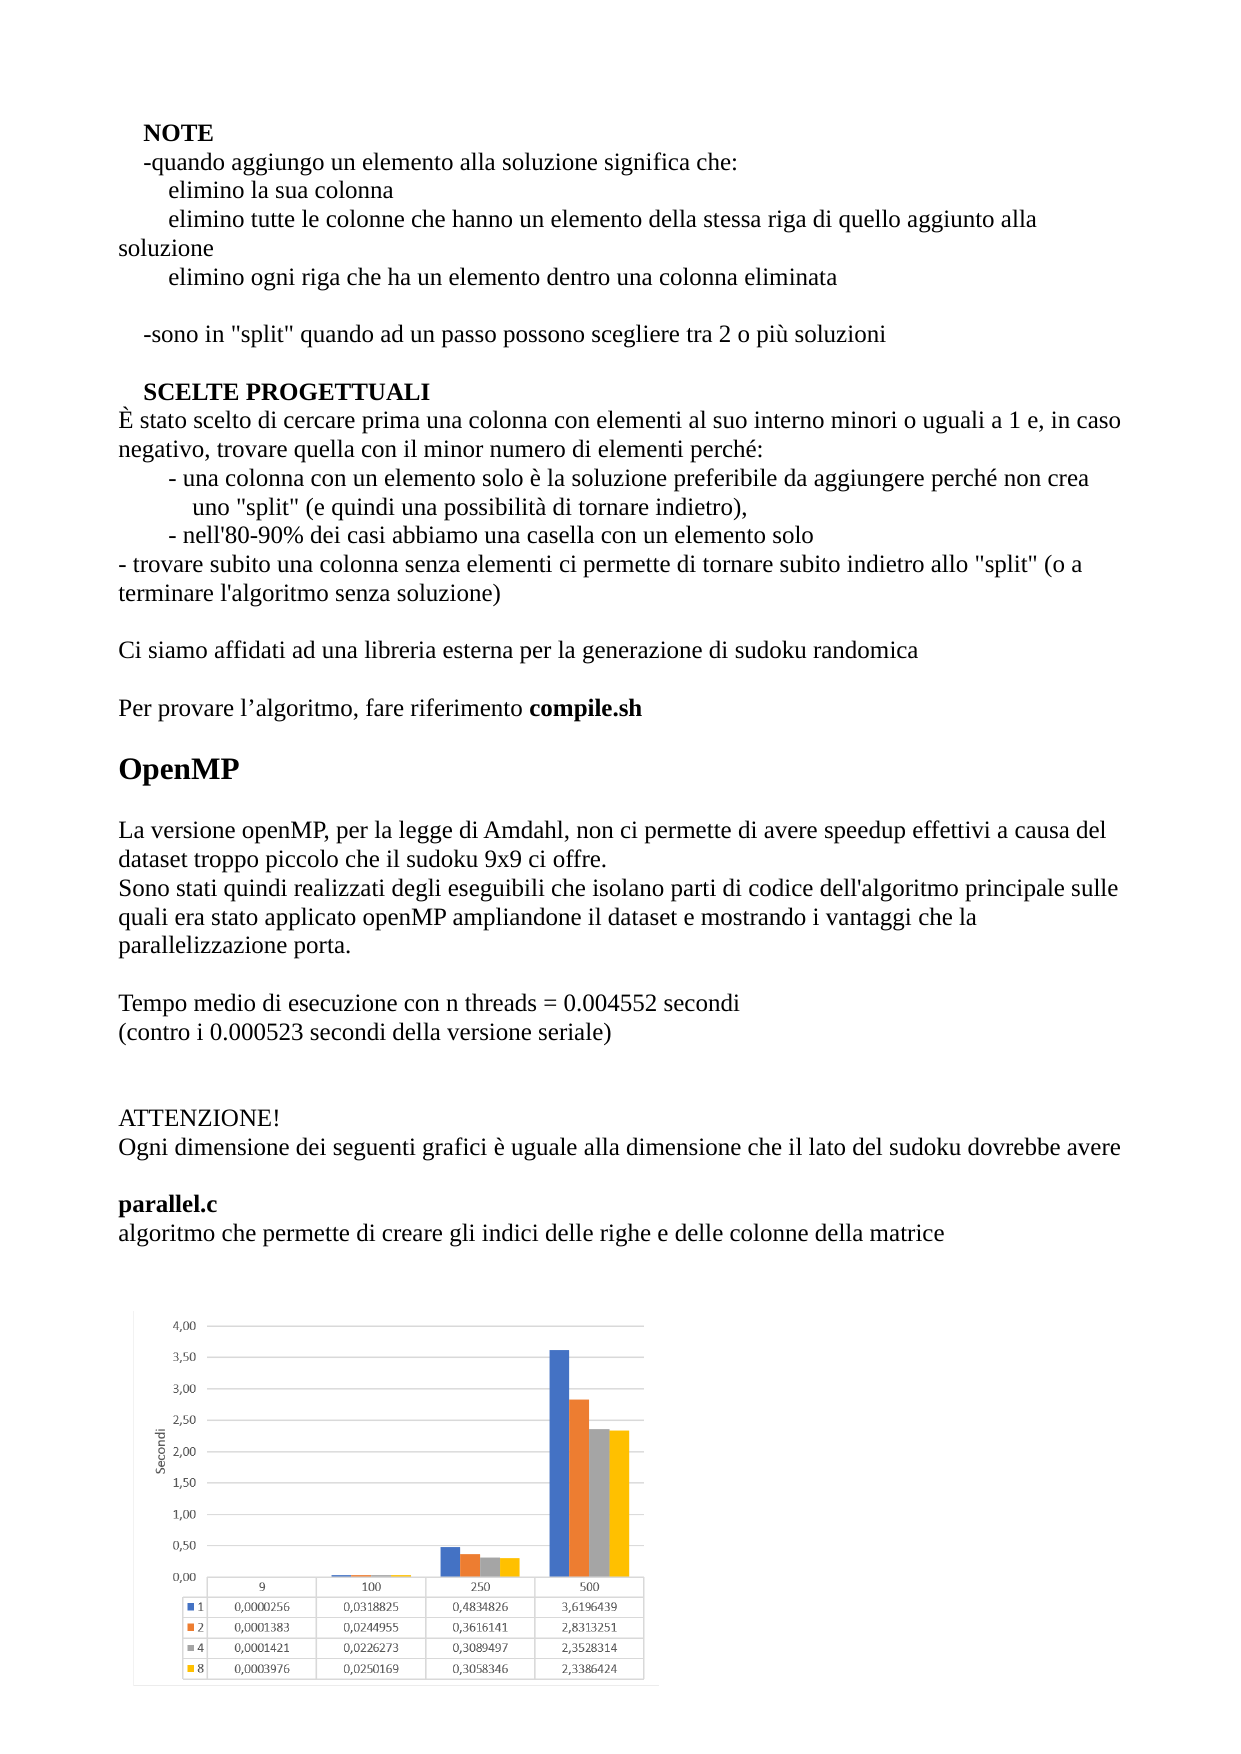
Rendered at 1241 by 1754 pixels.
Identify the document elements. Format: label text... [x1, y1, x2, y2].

text Ogni dimensione dei seguenti grafici è uguale alla dimensione che il lato del sudoku dovrebbe avere [118, 1132, 1122, 1160]
text Per provare l’algoritmo, fare riferimento compile.sh [118, 693, 1122, 722]
text Ci siamo affidati ad una libreria esterna per la generazione di sudoku randomica [118, 636, 1122, 664]
text elimino la sua colonna [118, 176, 1122, 204]
text OpenMP [118, 751, 1122, 787]
text È stato scelto di cercare prima una colonna con elementi al suo interno minori o uguali a 1 e, in caso negativo, trovare quella con il minor numero di elementi perché: [118, 406, 1122, 463]
text - una colonna con un elemento solo è la soluzione preferibile da aggiungere perché non crea uno "split" (e quindi una possibilità di tornare indietro), [118, 463, 1122, 521]
text La versione openMP, per la legge di Amdahl, non ci permette di avere speedup effettivi a causa del dataset troppo piccolo che il sudoku 9x9 ci offre. [118, 815, 1122, 873]
text (contro i 0.000523 secondi della versione seriale) [118, 1017, 1122, 1074]
text elimino tutte le colonne che hanno un elemento della stessa riga di quello aggiunto alla soluzione [118, 204, 1122, 262]
text algoritmo che permette di creare gli indici delle righe e delle colonne della matrice [118, 1218, 1122, 1247]
text Sono stati quindi realizzati degli eseguibili che isolano parti di codice dell'algoritmo principale sulle quali era stato applicato openMP ampliandone il dataset e mostrando i vantaggi che la parallelizzazione porta. [118, 873, 1122, 959]
text NOTE [118, 118, 1122, 147]
text ATTENZIONE! [118, 1103, 1122, 1132]
text -quando aggiungo un elemento alla soluzione significa che: [118, 147, 1122, 176]
text elimino ogni riga che ha un elemento dentro una colonna eliminata [118, 262, 1122, 291]
text -sono in "split" quando ad un passo possono scegliere tra 2 o più soluzioni [118, 319, 1122, 348]
text Tempo medio di esecuzione con n threads = 0.004552 secondi [118, 988, 1122, 1017]
text SCELTE PROGETTUALI [118, 377, 1122, 406]
text parallel.c [118, 1189, 1122, 1218]
text - trovare subito una colonna senza elementi ci permette di tornare subito indietro allo "split" (o a terminare l'algoritmo senza soluzione) [118, 549, 1122, 607]
text - nell'80-90% dei casi abbiamo una casella con un elemento solo [118, 521, 1122, 549]
